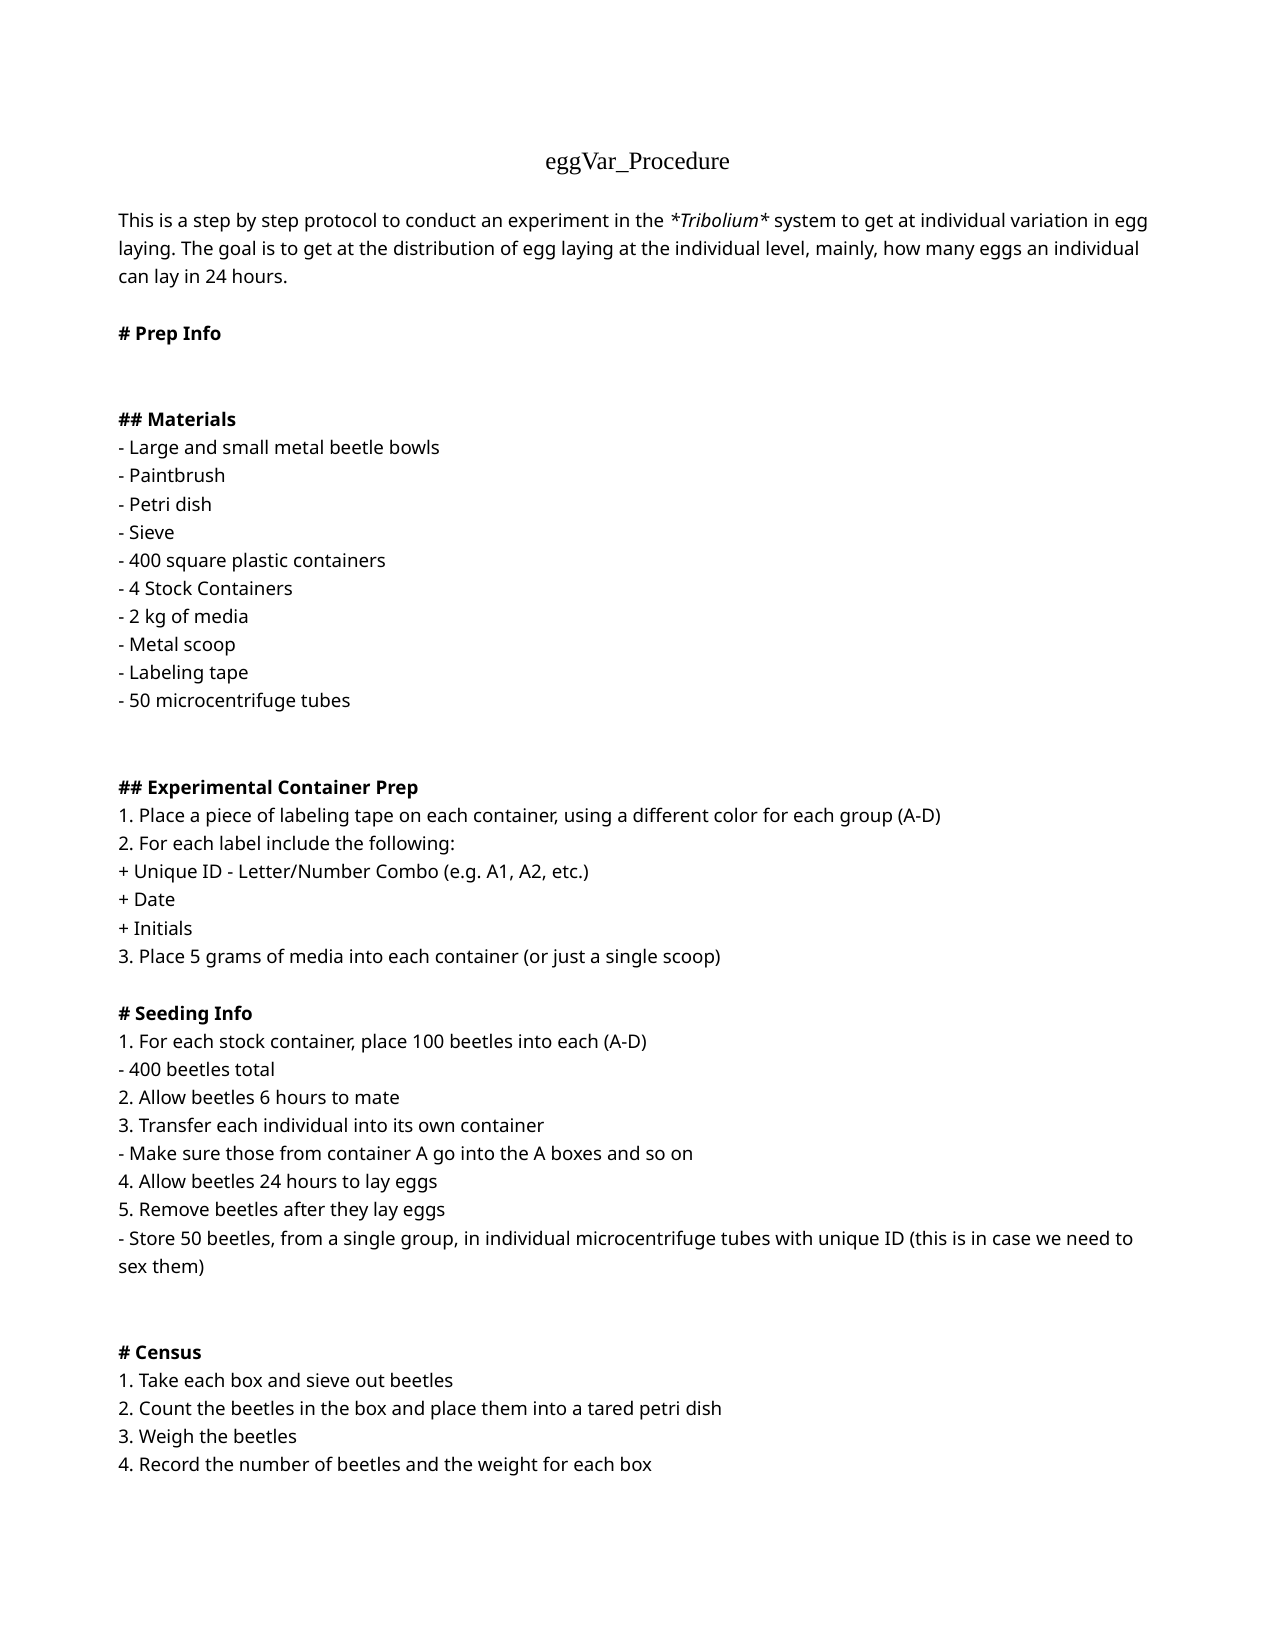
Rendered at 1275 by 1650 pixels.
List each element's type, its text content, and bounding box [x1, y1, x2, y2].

text 3. Transfer each individual into its own container [118, 1110, 1157, 1138]
text 3. Weigh the beetles [118, 1421, 1157, 1449]
text - 2 kg of media [118, 601, 1157, 629]
text - Store 50 beetles, from a single group, in individual microcentrifuge tubes with unique ID (this is in case we need to sex them) [118, 1222, 1157, 1278]
text + Unique ID - Letter/Number Combo (e.g. A1, A2, etc.) [118, 856, 1157, 884]
text This is a step by step protocol to conduct an experiment in the *Tribolium* system to get at individual variation in egg laying. The goal is to get at the distribution of egg laying at the individual level, mainly, how many eggs an individual can lay in 24 hours. [118, 204, 1157, 289]
text # Census [118, 1337, 1157, 1365]
text - Labeling tape [118, 657, 1157, 685]
text - Petri dish [118, 488, 1157, 516]
text - Metal scoop [118, 629, 1157, 657]
text + Date [118, 884, 1157, 912]
text 2. For each label include the following: [118, 828, 1157, 856]
text 3. Place 5 grams of media into each container (or just a single scoop) [118, 940, 1157, 968]
text - Large and small metal beetle bowls [118, 432, 1157, 460]
text 4. Record the number of beetles and the weight for each box [118, 1449, 1157, 1477]
text - 400 beetles total [118, 1053, 1157, 1082]
text - Sieve [118, 516, 1157, 544]
text + Initials [118, 912, 1157, 940]
text ## Materials [118, 404, 1157, 432]
text 4. Allow beetles 24 hours to lay eggs [118, 1166, 1157, 1194]
text - Paintbrush [118, 460, 1157, 488]
text - Make sure those from container A go into the A boxes and so on [118, 1138, 1157, 1166]
text eggVar_Procedure [118, 146, 1157, 175]
text 5. Remove beetles after they lay eggs [118, 1194, 1157, 1222]
text - 400 square plastic containers [118, 544, 1157, 573]
text 2. Count the beetles in the box and place them into a tared petri dish [118, 1393, 1157, 1421]
text # Prep Info [118, 318, 1157, 346]
text - 50 microcentrifuge tubes [118, 685, 1157, 713]
text 1. Place a piece of labeling tape on each container, using a different color for each group (A-D) [118, 800, 1157, 828]
text 1. Take each box and sieve out beetles [118, 1365, 1157, 1393]
text - 4 Stock Containers [118, 573, 1157, 601]
text 1. For each stock container, place 100 beetles into each (A-D) [118, 1025, 1157, 1053]
text ## Experimental Container Prep [118, 772, 1157, 800]
text # Seeding Info [118, 997, 1157, 1025]
text 2. Allow beetles 6 hours to mate [118, 1082, 1157, 1110]
